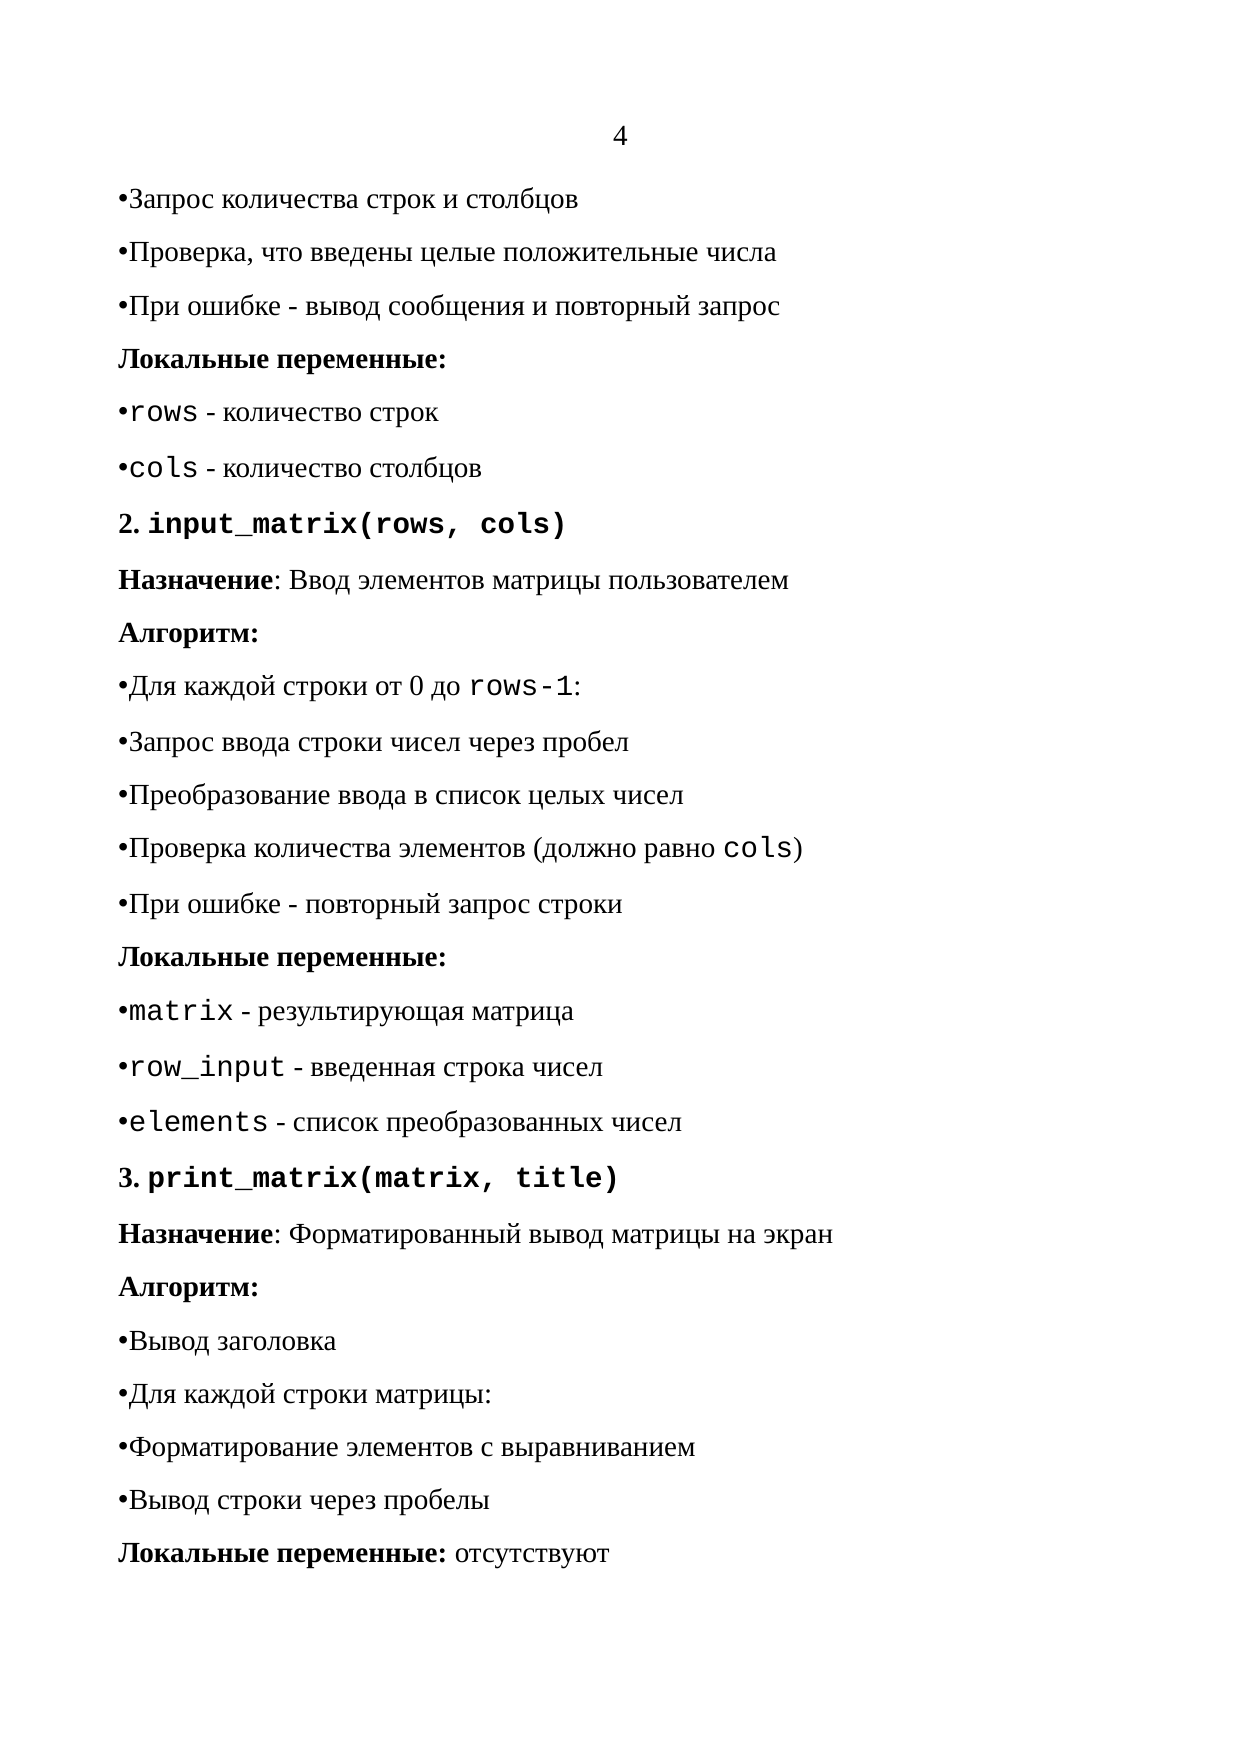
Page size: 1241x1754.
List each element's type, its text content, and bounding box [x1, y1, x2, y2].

text Назначение: Форматированный вывод матрицы на экран [118, 1216, 1122, 1250]
list Запрос ввода строки чисел через пробел [118, 724, 1122, 758]
list rows - количество строк [118, 394, 1122, 430]
list elements - список преобразованных чисел [118, 1104, 1122, 1141]
list matrix - результирующая матрица [118, 993, 1122, 1029]
list Проверка количества элементов (должно равно cols) [118, 830, 1122, 866]
list Запрос количества строк и столбцов [118, 181, 1122, 215]
list cols - количество столбцов [118, 450, 1122, 486]
list Для каждой строки матрицы: [118, 1376, 1122, 1409]
list При ошибке - повторный запрос строки [118, 886, 1122, 920]
list Форматирование элементов с выравниванием [118, 1429, 1122, 1463]
text Локальные переменные: [118, 939, 1122, 973]
list При ошибке - вывод сообщения и повторный запрос [118, 288, 1122, 321]
text 3. print_matrix(matrix, title) [118, 1161, 1122, 1197]
text Алгоритм: [118, 615, 1122, 648]
list row_input - введенная строка чисел [118, 1049, 1122, 1085]
list Вывод заголовка [118, 1323, 1122, 1356]
text Алгоритм: [118, 1269, 1122, 1303]
text Локальные переменные: [118, 341, 1122, 374]
list Преобразование ввода в список целых чисел [118, 777, 1122, 811]
list Вывод строки через пробелы [118, 1482, 1122, 1516]
text Назначение: Ввод элементов матрицы пользователем [118, 562, 1122, 595]
text 2. input_matrix(rows, cols) [118, 506, 1122, 542]
text Локальные переменные: отсутствуют [118, 1536, 1122, 1569]
list Проверка, что введены целые положительные числа [118, 234, 1122, 268]
list Для каждой строки от 0 до rows-1: [118, 668, 1122, 704]
